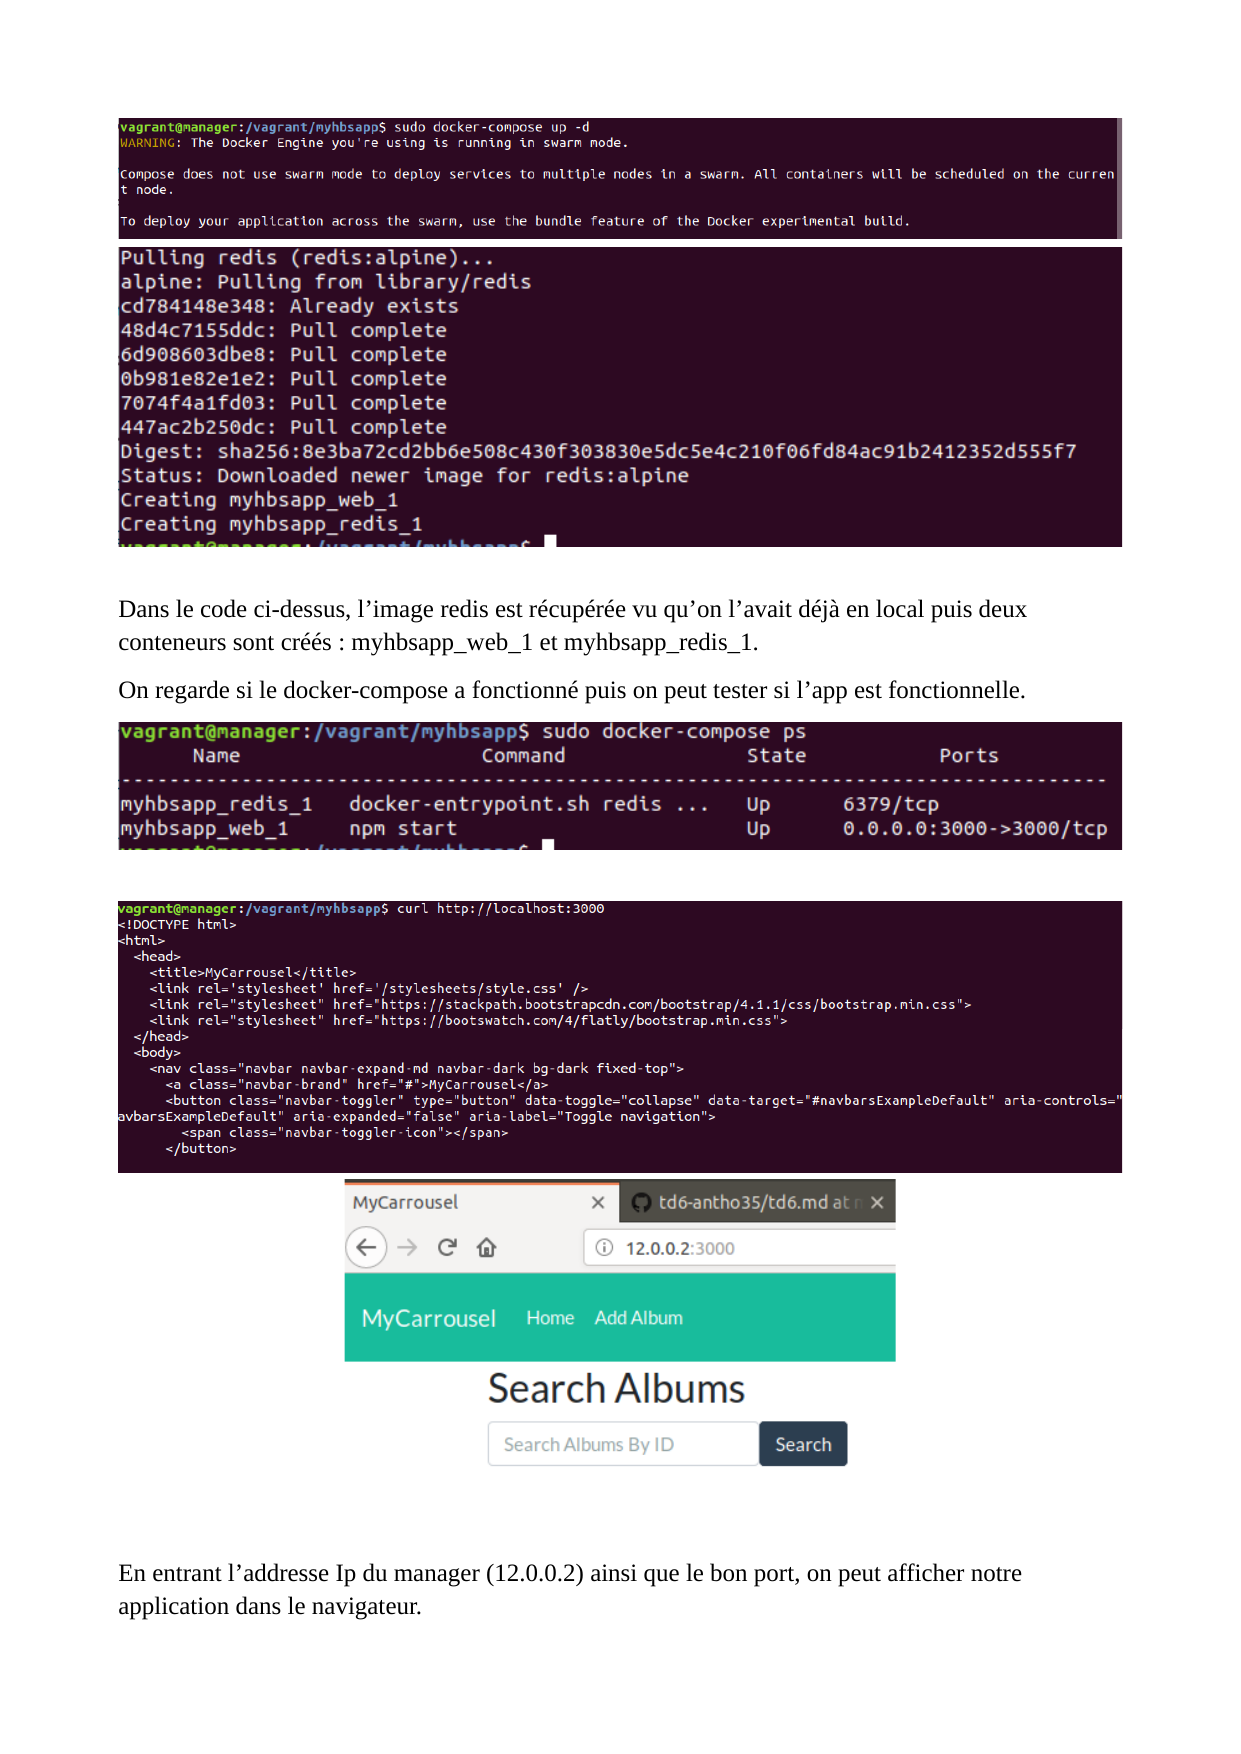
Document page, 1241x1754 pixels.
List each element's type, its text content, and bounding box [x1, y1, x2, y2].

picture [118, 247, 1123, 547]
picture [118, 901, 1123, 1173]
picture [344, 1179, 896, 1501]
text En entrant l’addresse Ip du manager (12.0.0.2) ainsi que le bon port, on peut afficher notre application dans le navigateur. [118, 1558, 1122, 1619]
text On regarde si le docker-compose a fonctionné puis on peut tester si l’app est fonctionnelle. [118, 675, 1122, 704]
picture [118, 722, 1123, 850]
picture [118, 118, 1123, 239]
text Dans le code ci-dessus, l’image redis est récupérée vu qu’on l’avait déjà en local puis deux conteneurs sont créés : myhbsapp_web_1 et myhbsapp_redis_1. [118, 594, 1122, 656]
